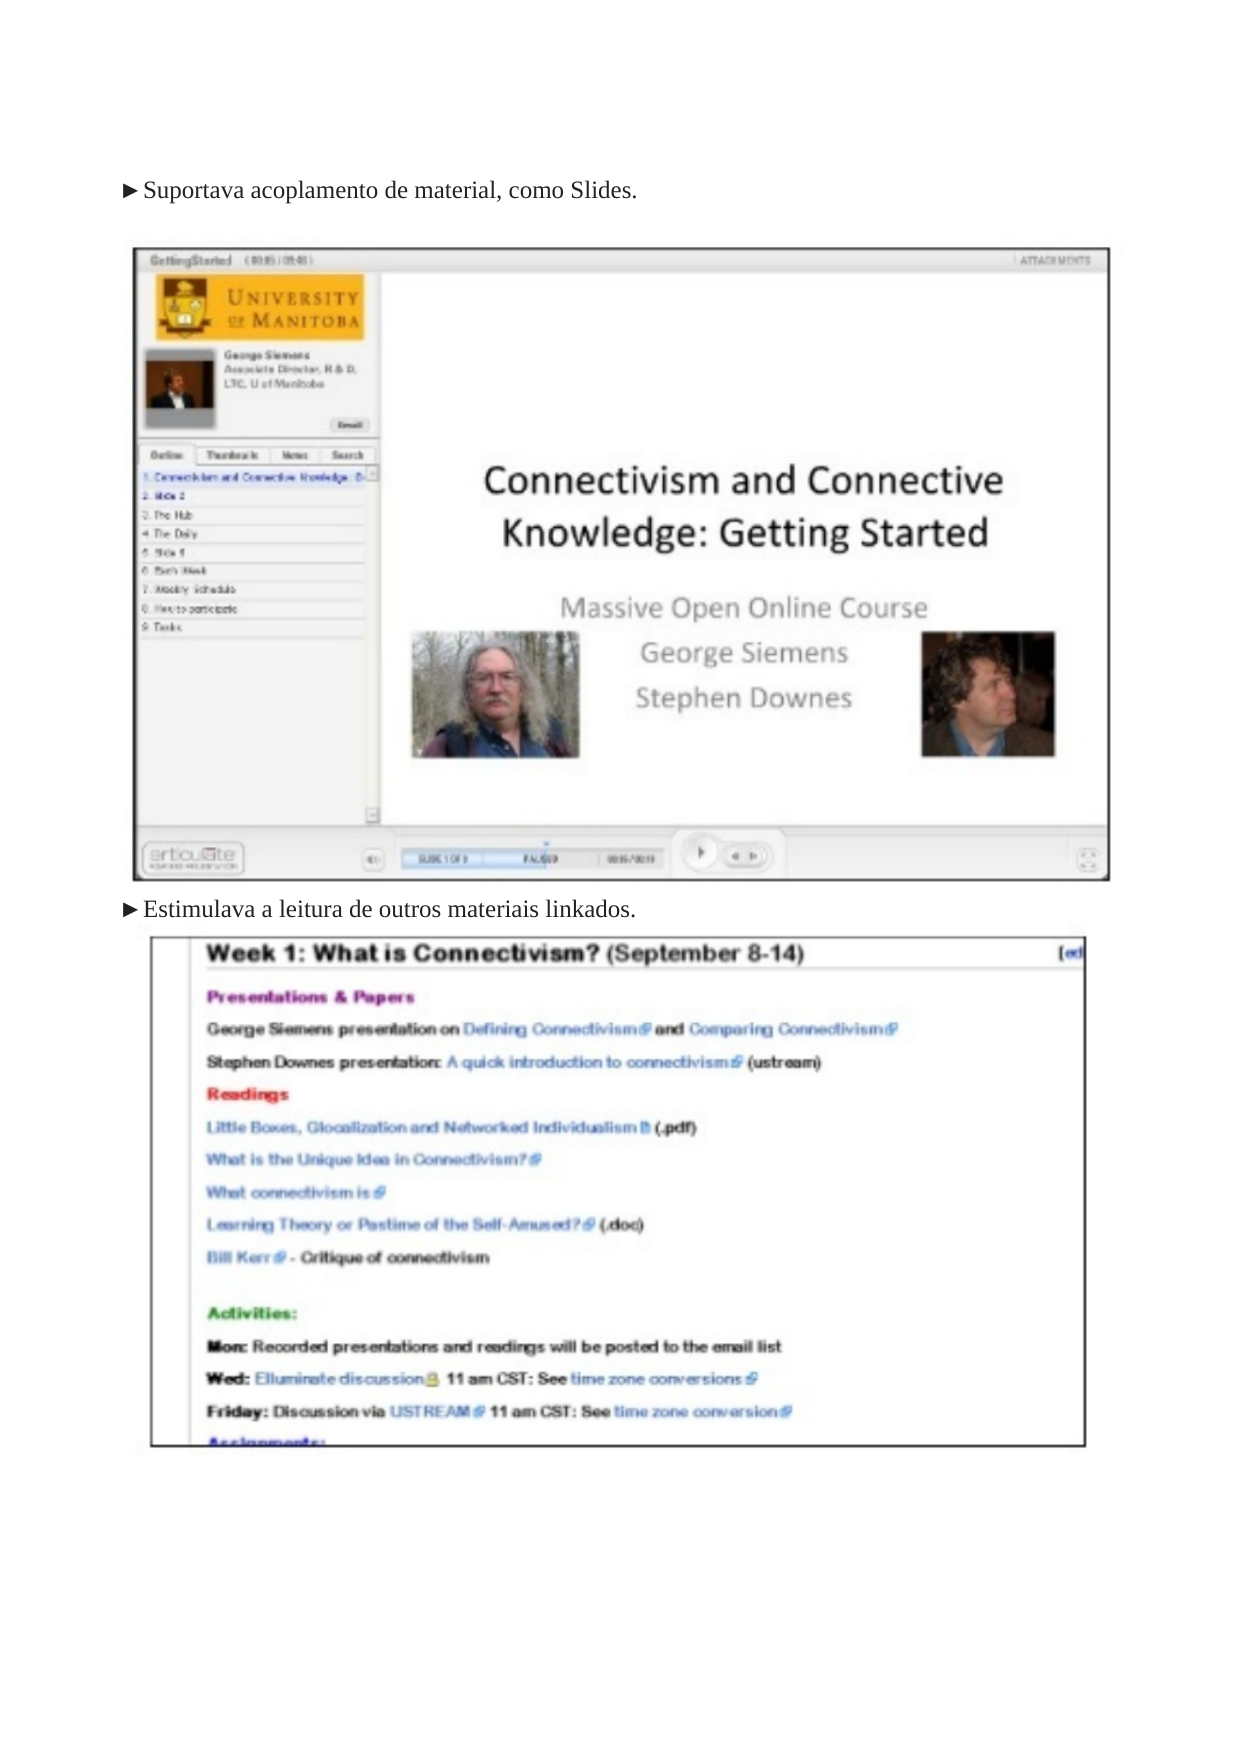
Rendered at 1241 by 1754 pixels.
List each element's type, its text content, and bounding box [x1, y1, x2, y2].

text ►Estimulava a leitura de outros materiais linkados. [118, 894, 1122, 922]
text ►Suportava acoplamento de material, como Slides. [118, 176, 1122, 204]
picture [118, 922, 1123, 1486]
picture [118, 233, 1123, 894]
